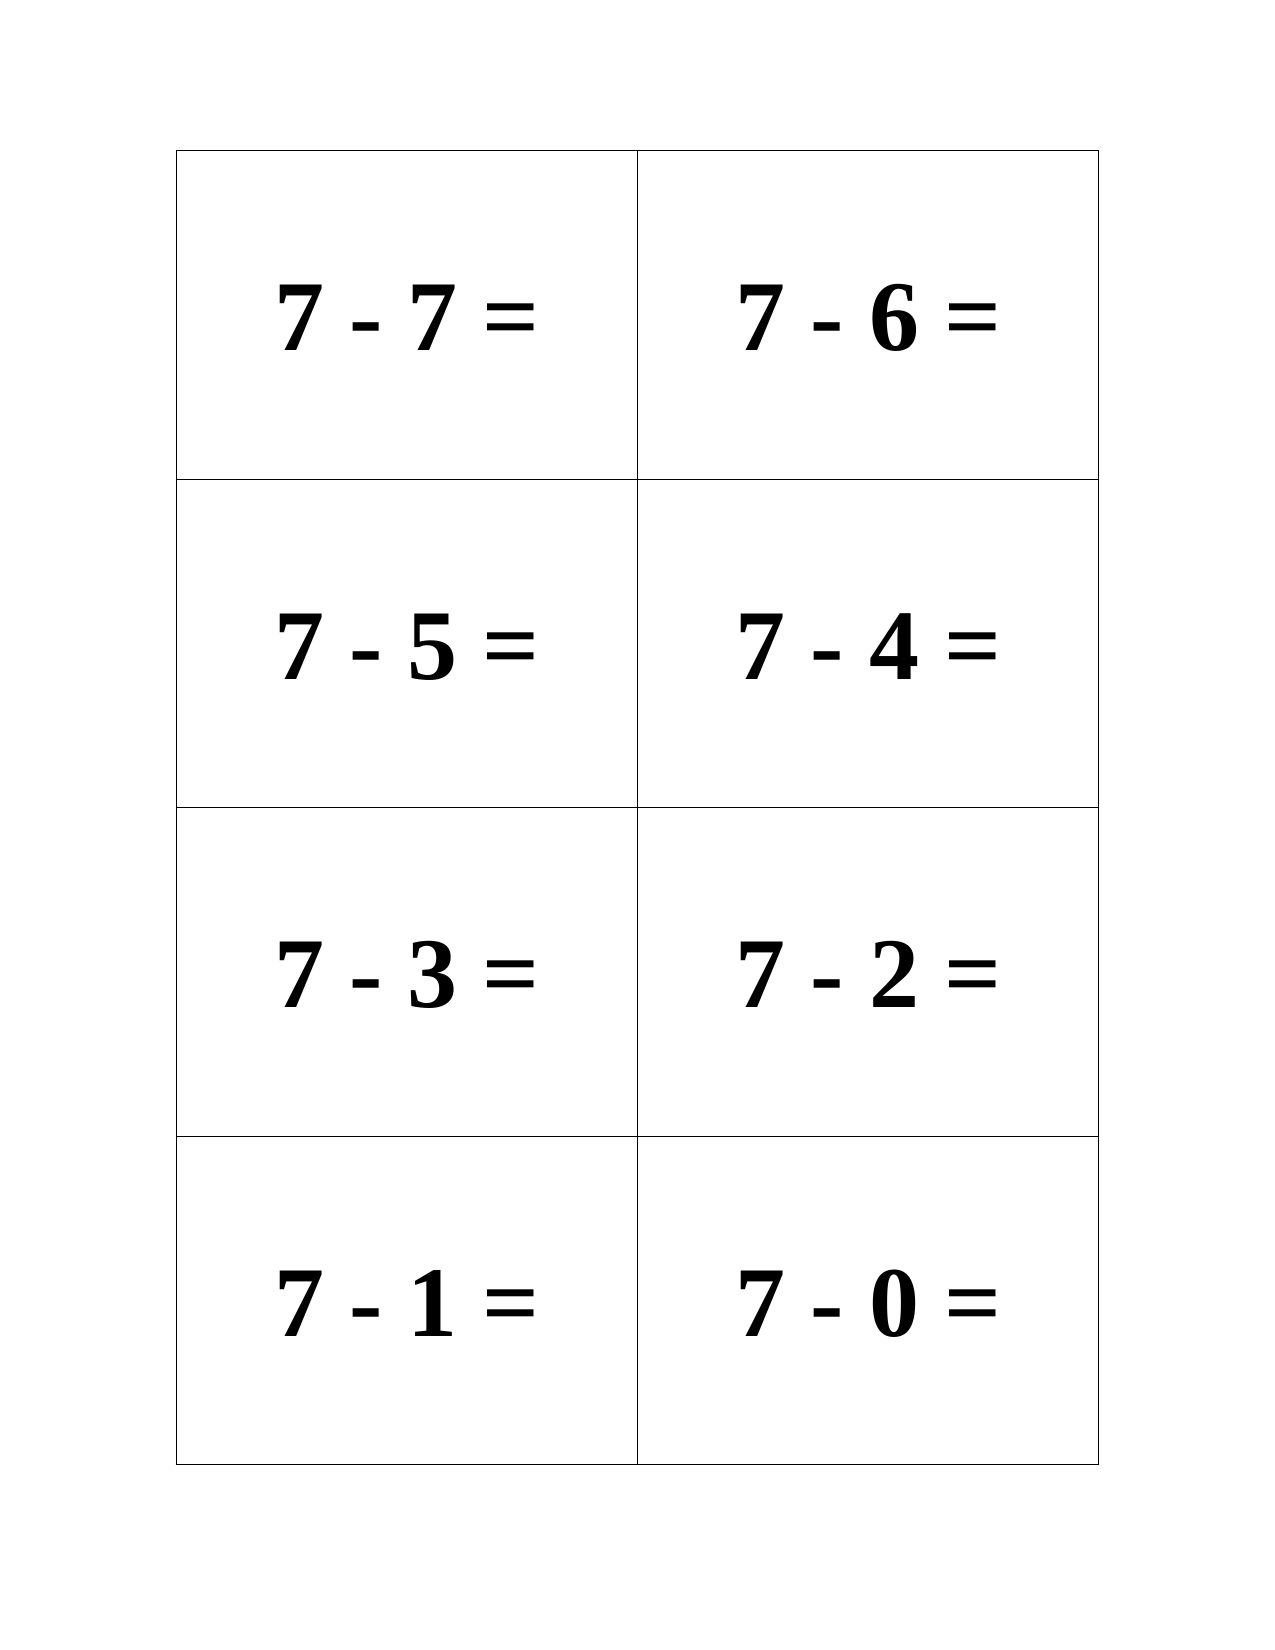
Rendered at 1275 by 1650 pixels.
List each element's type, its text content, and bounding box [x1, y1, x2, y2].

table_cell 7 - 4 = [638, 480, 1098, 807]
table_cell 7 - 5 = [177, 480, 637, 807]
table_cell 7 - 3 = [177, 808, 637, 1136]
table_cell 7 - 6 = [638, 151, 1098, 478]
table_cell 7 - 1 = [177, 1137, 637, 1464]
table_cell 7 - 0 = [638, 1137, 1098, 1464]
table_cell 7 - 2 = [638, 808, 1098, 1136]
table_cell 7 - 7 = [177, 151, 637, 478]
